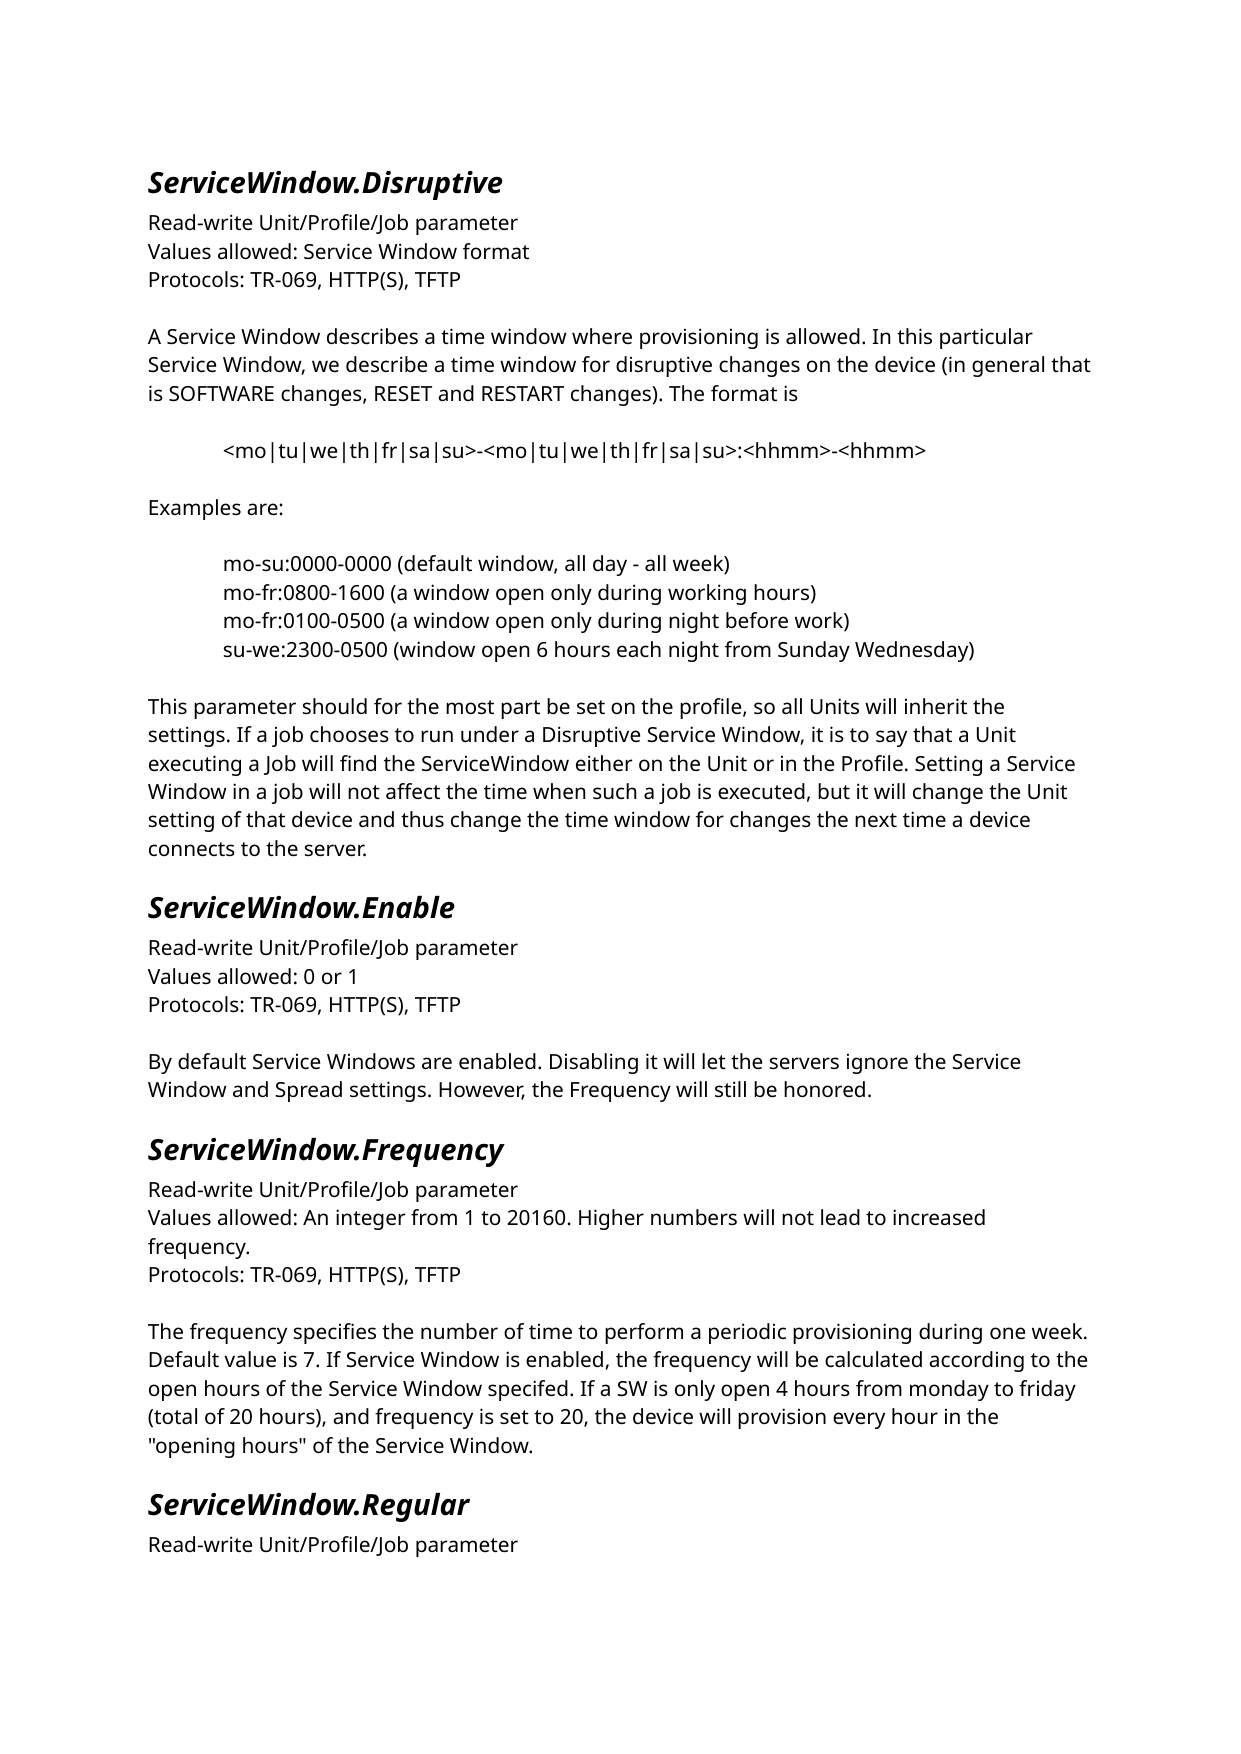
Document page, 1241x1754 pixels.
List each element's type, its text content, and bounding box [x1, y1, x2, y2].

text Protocols: TR-069, HTTP(S), TFTP [148, 990, 1092, 1019]
text Examples are: [148, 493, 1092, 521]
subtitle ServiceWindow.Enable [148, 887, 1092, 927]
text Read-write Unit/Profile/Job parameter [148, 1530, 1092, 1559]
text mo-su:0000-0000 (default window, all day - all week) [148, 549, 1092, 578]
text This parameter should for the most part be set on the profile, so all Units will inherit the settings. If a job chooses to run under a Disruptive Service Window, it is to say that a Unit executing a Job will find the ServiceWindow either on the Unit or in the Profile. Setting a Service Window in a job will not affect the time when such a job is executed, but it will change the Unit setting of that device and thus change the time window for changes the next time a device connects to the server. [148, 692, 1092, 862]
text mo-fr:0800-1600 (a window open only during working hours) [148, 578, 1092, 606]
text Values allowed: Service Window format [148, 237, 1092, 265]
subtitle ServiceWindow.Regular [148, 1484, 1092, 1524]
text <mo|tu|we|th|fr|sa|su>-<mo|tu|we|th|fr|sa|su>:<hhmm>-<hhmm> [148, 436, 1092, 464]
text Protocols: TR-069, HTTP(S), TFTP [148, 265, 1092, 294]
text su-we:2300-0500 (window open 6 hours each night from Sunday Wednesday) [148, 635, 1092, 663]
text Protocols: TR-069, HTTP(S), TFTP [148, 1260, 1092, 1289]
text The frequency specifies the number of time to perform a periodic provisioning during one week. Default value is 7. If Service Window is enabled, the frequency will be calculated according to the open hours of the Service Window specifed. If a SW is only open 4 hours from monday to friday (total of 20 hours), and frequency is set to 20, the device will provision every hour in the "opening hours" of the Service Window. [148, 1317, 1092, 1459]
text By default Service Windows are enabled. Disabling it will let the servers ignore the Service Window and Spread settings. However, the Frequency will still be honored. [148, 1047, 1092, 1104]
text A Service Window describes a time window where provisioning is allowed. In this particular Service Window, we describe a time window for disruptive changes on the device (in general that is SOFTWARE changes, RESET and RESTART changes). The format is [148, 322, 1092, 407]
subtitle ServiceWindow.Frequency [148, 1129, 1092, 1169]
text Read-write Unit/Profile/Job parameter [148, 1175, 1092, 1203]
text mo-fr:0100-0500 (a window open only during night before work) [148, 606, 1092, 635]
subtitle ServiceWindow.Disruptive [148, 162, 1092, 202]
text Read-write Unit/Profile/Job parameter [148, 933, 1092, 962]
text Values allowed: 0 or 1 [148, 962, 1092, 990]
text Values allowed: An integer from 1 to 20160. Higher numbers will not lead to increased frequency. [148, 1203, 1092, 1260]
text Read-write Unit/Profile/Job parameter [148, 208, 1092, 237]
